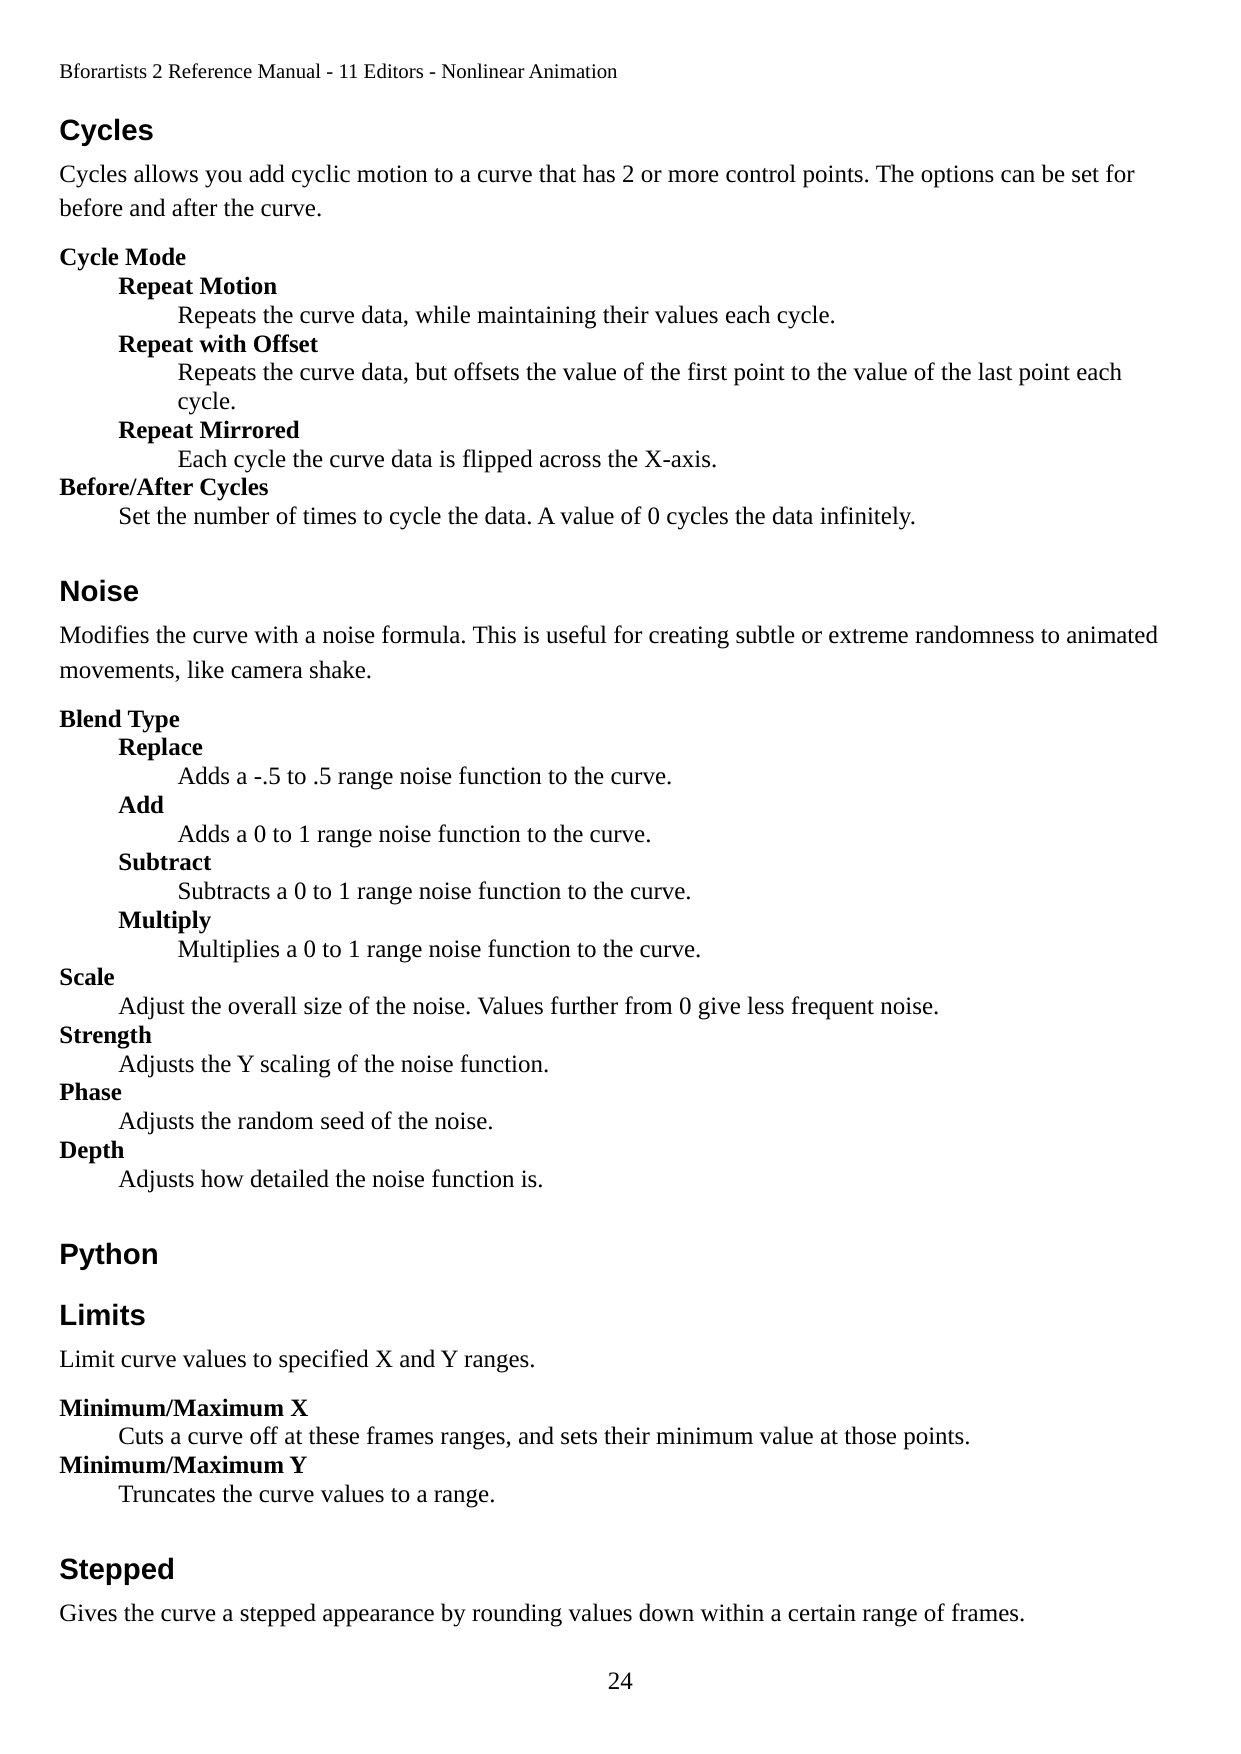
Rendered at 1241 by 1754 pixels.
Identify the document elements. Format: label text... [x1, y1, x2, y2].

list Repeats the curve data, but offsets the value of the first point to the value of the last point each cycle. [177, 357, 1181, 415]
list Adjusts the random seed of the noise. [118, 1106, 1181, 1135]
subtitle Repeat Mirrored [118, 415, 1181, 444]
list Adjust the overall size of the noise. Values further from 0 give less frequent noise. [118, 991, 1181, 1020]
subtitle Cycles [59, 113, 1181, 146]
list Adds a 0 to 1 range noise function to the curve. [177, 819, 1181, 847]
subtitle Minimum/Maximum Y [59, 1450, 1181, 1479]
subtitle Phase [59, 1077, 1181, 1106]
text Modifies the curve with a noise formula. This is useful for creating subtle or extreme randomness to animated movements, like camera shake. [59, 620, 1181, 683]
subtitle Python [59, 1237, 1181, 1270]
subtitle Depth [59, 1135, 1181, 1164]
list Truncates the curve values to a range. [118, 1479, 1181, 1508]
list Multiplies a 0 to 1 range noise function to the curve. [177, 934, 1181, 962]
subtitle Limits [59, 1297, 1181, 1331]
list Adjusts the Y scaling of the noise function. [118, 1049, 1181, 1077]
subtitle Repeat with Offset [118, 329, 1181, 357]
subtitle Multiply [118, 905, 1181, 934]
text Limit curve values to specified X and Y ranges. [59, 1344, 1181, 1372]
list Subtracts a 0 to 1 range noise function to the curve. [177, 876, 1181, 905]
text Cycles allows you add cyclic motion to a curve that has 2 or more control points. The options can be set for before and after the curve. [59, 159, 1181, 222]
list Cuts a curve off at these frames ranges, and sets their minimum value at those points. [118, 1421, 1181, 1450]
subtitle Strength [59, 1020, 1181, 1049]
subtitle Noise [59, 574, 1181, 608]
subtitle Before/After Cycles [59, 472, 1181, 501]
subtitle Stepped [59, 1552, 1181, 1586]
list Set the number of times to cycle the data. A value of 0 cycles the data infinitely. [118, 501, 1181, 530]
list Adjusts how detailed the noise function is. [118, 1164, 1181, 1192]
subtitle Add [118, 790, 1181, 819]
subtitle Cycle Mode [59, 242, 1181, 271]
list Each cycle the curve data is flipped across the X-axis. [177, 444, 1181, 472]
list Adds a -.5 to .5 range noise function to the curve. [177, 761, 1181, 790]
subtitle Minimum/Maximum X [59, 1393, 1181, 1421]
subtitle Blend Type [59, 704, 1181, 732]
subtitle Repeat Motion [118, 271, 1181, 300]
text Gives the curve a stepped appearance by rounding values down within a certain range of frames. [59, 1598, 1181, 1627]
subtitle Replace [118, 732, 1181, 761]
subtitle Subtract [118, 847, 1181, 876]
list Repeats the curve data, while maintaining their values each cycle. [177, 300, 1181, 329]
subtitle Scale [59, 962, 1181, 991]
